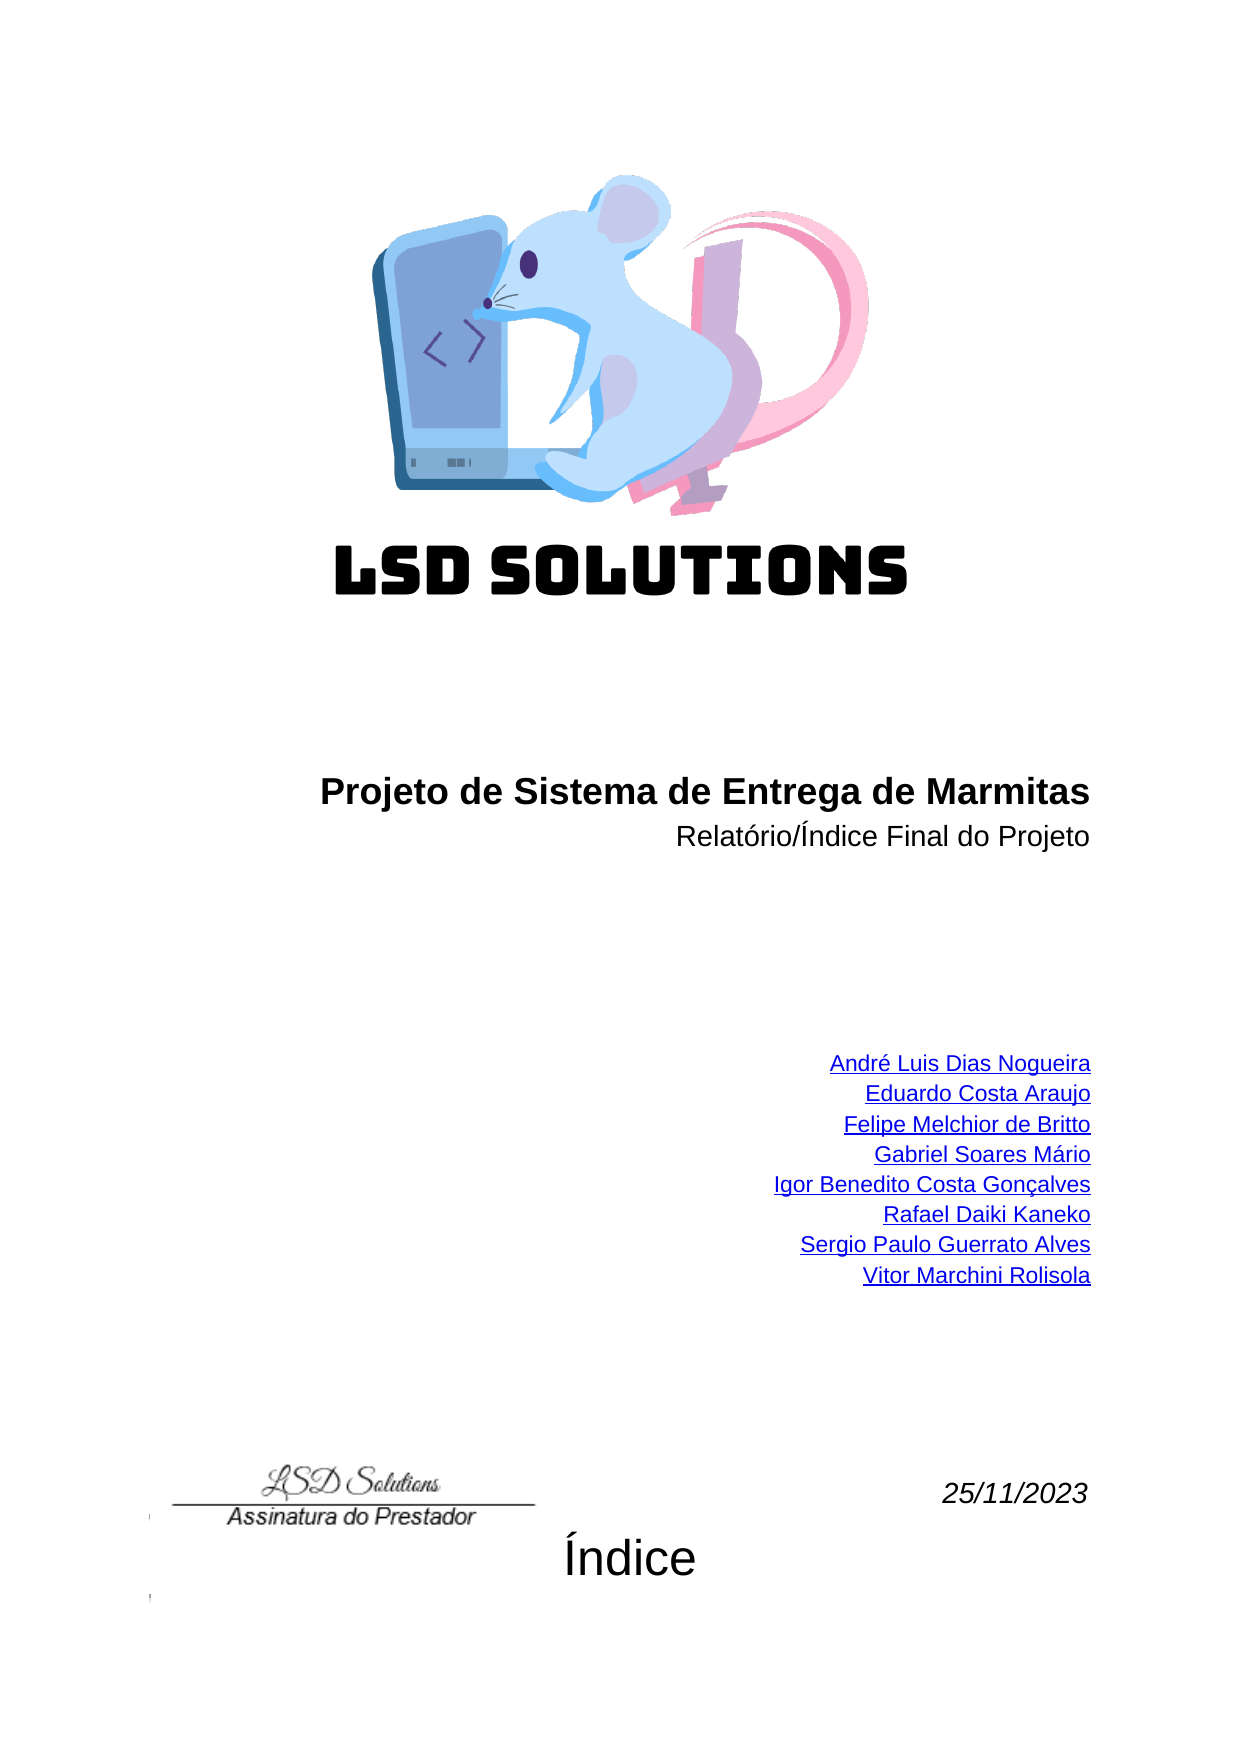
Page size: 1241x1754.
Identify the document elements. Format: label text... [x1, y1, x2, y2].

text Vitor Marchini Rolisola [150, 1262, 1091, 1288]
text Rafael Daiki Kaneko [150, 1201, 1091, 1227]
text Projeto de Sistema de Entrega de Marmitas [150, 769, 1091, 812]
text André Luis Dias Nogueira [150, 1050, 1091, 1076]
text Eduardo Costa Araujo [150, 1080, 1091, 1107]
text Sergio Paulo Guerrato Alves [150, 1231, 1091, 1258]
text Igor Benedito Costa Gonçalves [150, 1171, 1091, 1197]
text Gabriel Soares Mário [150, 1141, 1091, 1167]
text 25/11/2023 [552, 1476, 1091, 1510]
text Relatório/Índice Final do Projeto [150, 819, 1091, 852]
text Felipe Melchior de Britto [150, 1111, 1091, 1137]
title Índice [225, 1528, 1036, 1586]
